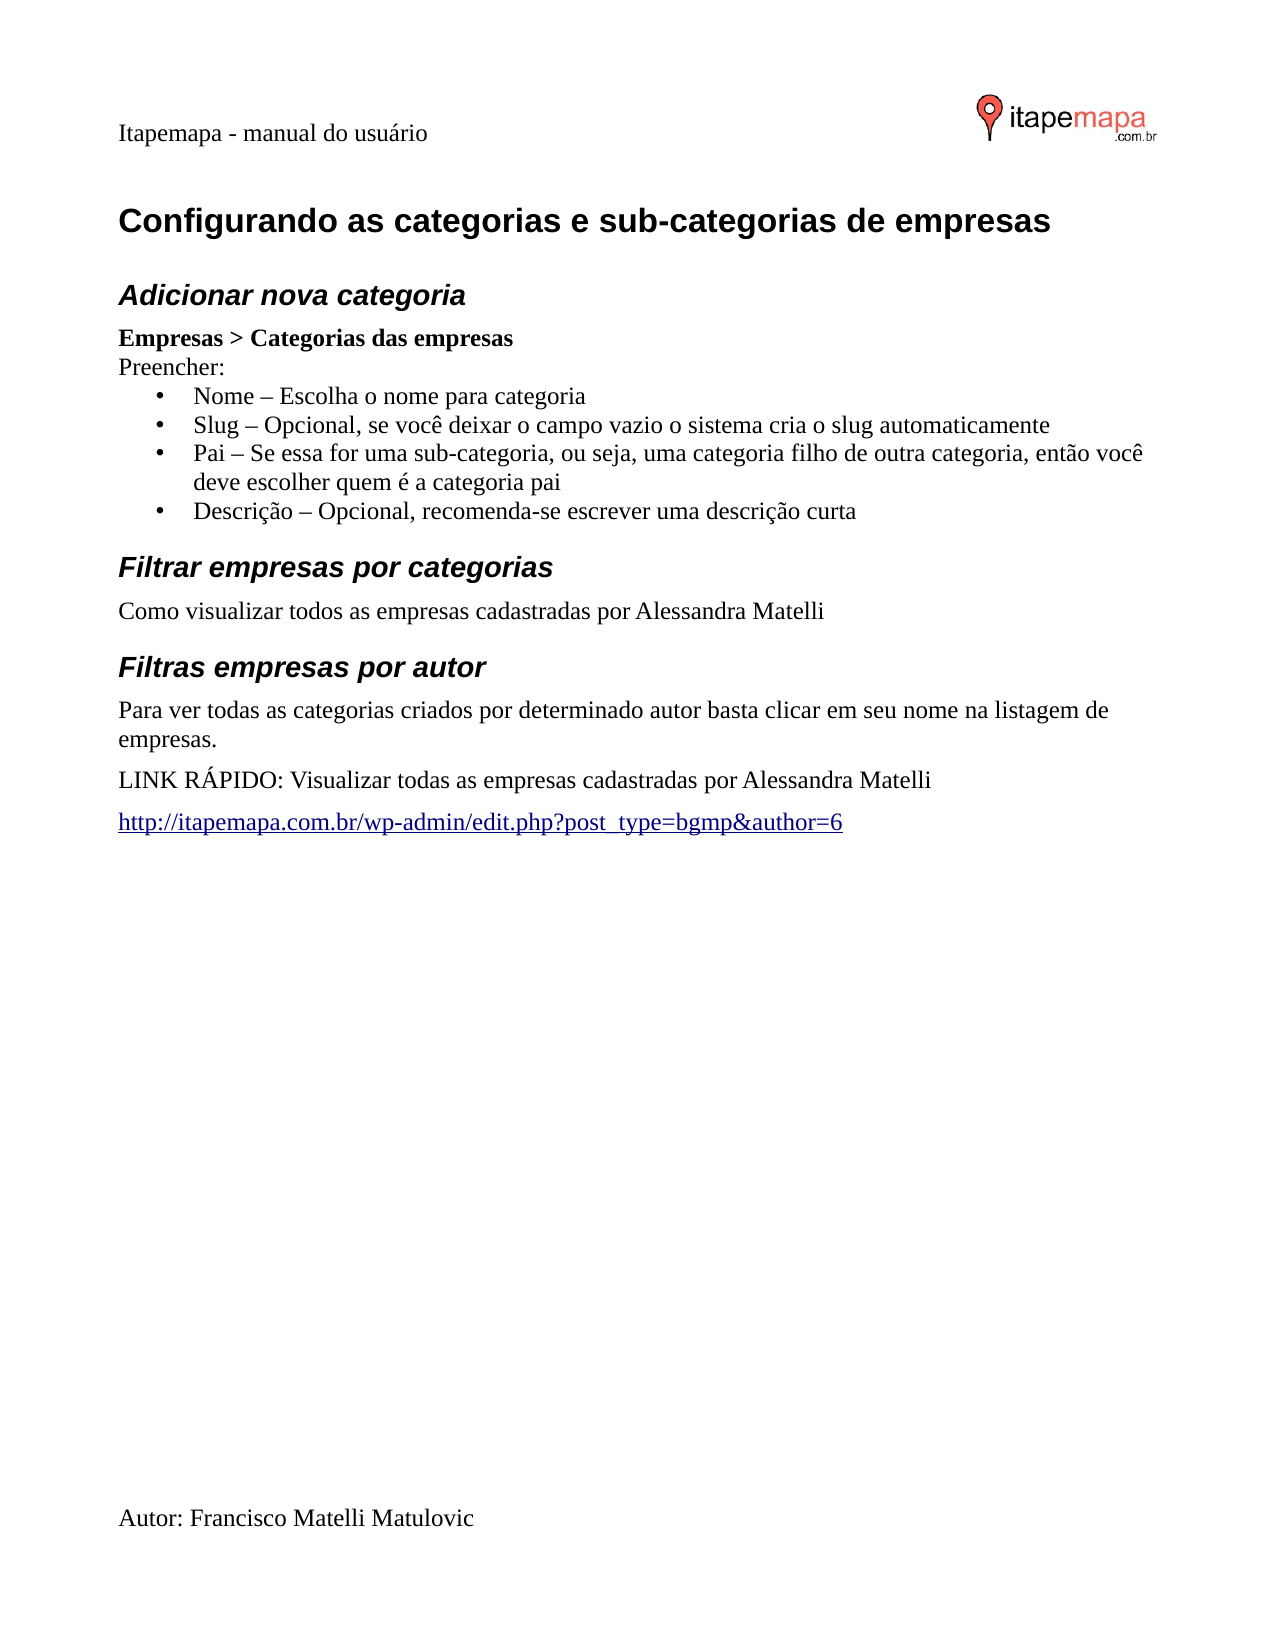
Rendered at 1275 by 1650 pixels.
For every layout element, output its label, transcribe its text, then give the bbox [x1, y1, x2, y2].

subtitle Configurando as categorias e sub-categorias de empresas [118, 201, 1157, 240]
list Descrição – Opcional, recomenda-se escrever uma descrição curta [156, 496, 1157, 525]
text LINK RÁPIDO: Visualizar todas as empresas cadastradas por Alessandra Matelli [118, 766, 1157, 794]
list Slug – Opcional, se você deixar o campo vazio o sistema cria o slug automaticamente [156, 410, 1157, 438]
list Nome – Escolha o nome para categoria [156, 381, 1157, 410]
text Como visualizar todos as empresas cadastradas por Alessandra Matelli [118, 596, 1157, 624]
subtitle Filtrar empresas por categorias [118, 550, 1157, 583]
subtitle Adicionar nova categoria [118, 277, 1157, 311]
subtitle Filtras empresas por autor [118, 649, 1157, 683]
text Empresas > Categorias das empresas [118, 323, 1157, 352]
picture [969, 90, 1160, 147]
text http://itapemapa.com.br/wp-admin/edit.php?post_type=bgmp&author=6 [118, 807, 1157, 836]
text Para ver todas as categorias criados por determinado autor basta clicar em seu nome na listagem de empresas. [118, 696, 1157, 753]
text Preencher: [118, 352, 1157, 381]
list Pai – Se essa for uma sub-categoria, ou seja, uma categoria filho de outra categoria, então você deve escolher quem é a categoria pai [156, 438, 1157, 496]
